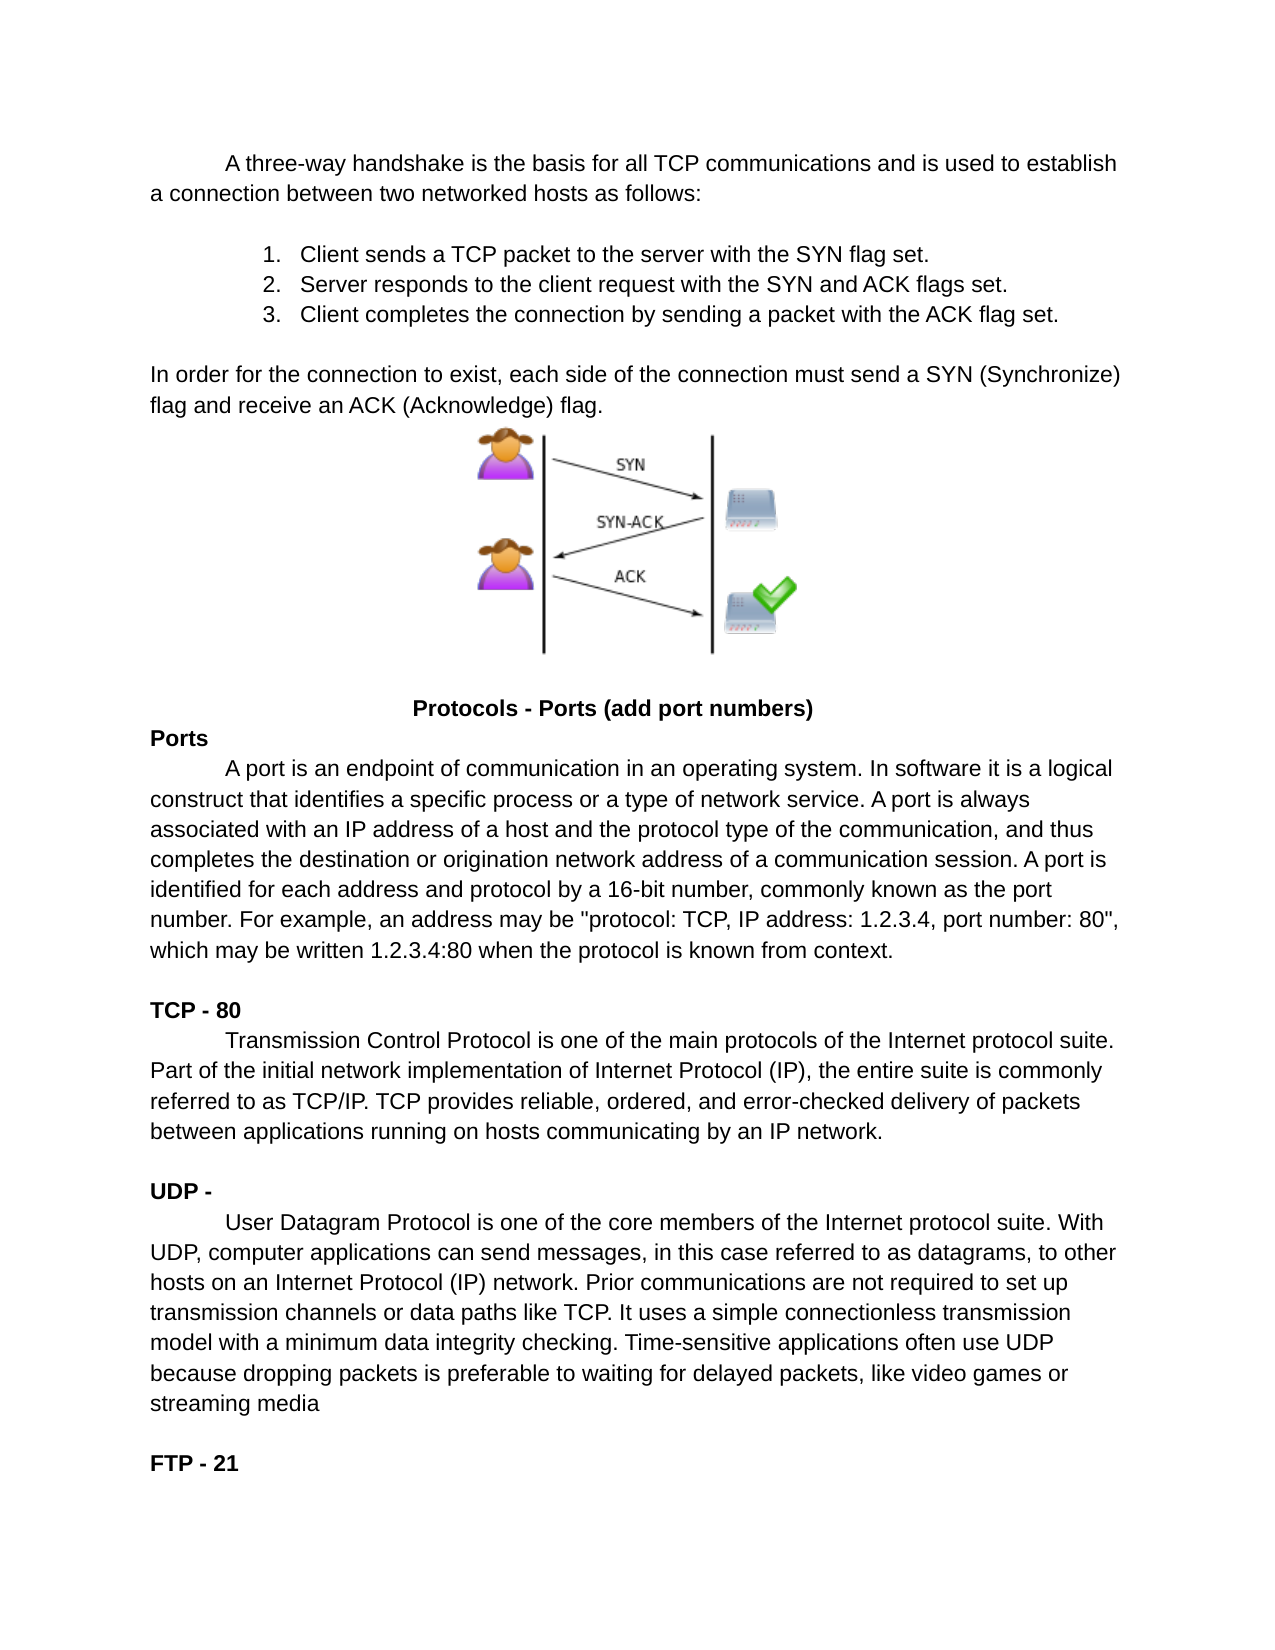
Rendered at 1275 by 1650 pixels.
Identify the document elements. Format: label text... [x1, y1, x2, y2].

text User Datagram Protocol is one of the core members of the Internet protocol suite. With UDP, computer applications can send messages, in this case referred to as datagrams, to other hosts on an Internet Protocol (IP) network. Prior communications are not required to set up transmission channels or data paths like TCP. It uses a simple connectionless transmission model with a minimum data integrity checking. Time-sensitive applications often use UDP because dropping packets is preferable to waiting for delayed packets, like video games or streaming media [150, 1208, 1125, 1416]
text UDP - [150, 1178, 1125, 1205]
list Client sends a TCP packet to the server with the SYN flag set. [262, 241, 1125, 267]
text FTP - 21 [150, 1450, 1125, 1477]
text TCP - 80 [150, 997, 1125, 1023]
text Protocols - Ports (add port numbers) [150, 695, 1125, 721]
text Transmission Control Protocol is one of the main protocols of the Internet protocol suite. Part of the initial network implementation of Internet Protocol (IP), the entire suite is commonly referred to as TCP/IP. TCP provides reliable, ordered, and error-checked delivery of packets between applications running on hosts communicating by an IP network. [150, 1027, 1125, 1144]
text A port is an endpoint of communication in an operating system. In software it is a logical construct that identifies a specific process or a type of network service. A port is always associated with an IP address of a host and the protocol type of the communication, and thus completes the destination or origination network address of a communication session. A port is identified for each address and protocol by a 16-bit number, commonly known as the port number. For example, an address may be "protocol: TCP, IP address: 1.2.3.4, port number: 80", which may be written 1.2.3.4:80 when the protocol is known from context. [150, 755, 1125, 963]
list Client completes the connection by sending a packet with the ACK flag set. [262, 301, 1125, 327]
text In order for the connection to exist, each side of the connection must send a SYN (Synchronize) flag and receive an ACK (Acknowledge) flag. [150, 361, 1125, 418]
text Ports [150, 725, 1125, 752]
text A three-way handshake is the basis for all TCP communications and is used to establish a connection between two networked hosts as follows: [150, 150, 1125, 207]
list Server responds to the client request with the SYN and ACK flags set. [262, 271, 1125, 297]
picture [472, 421, 803, 661]
